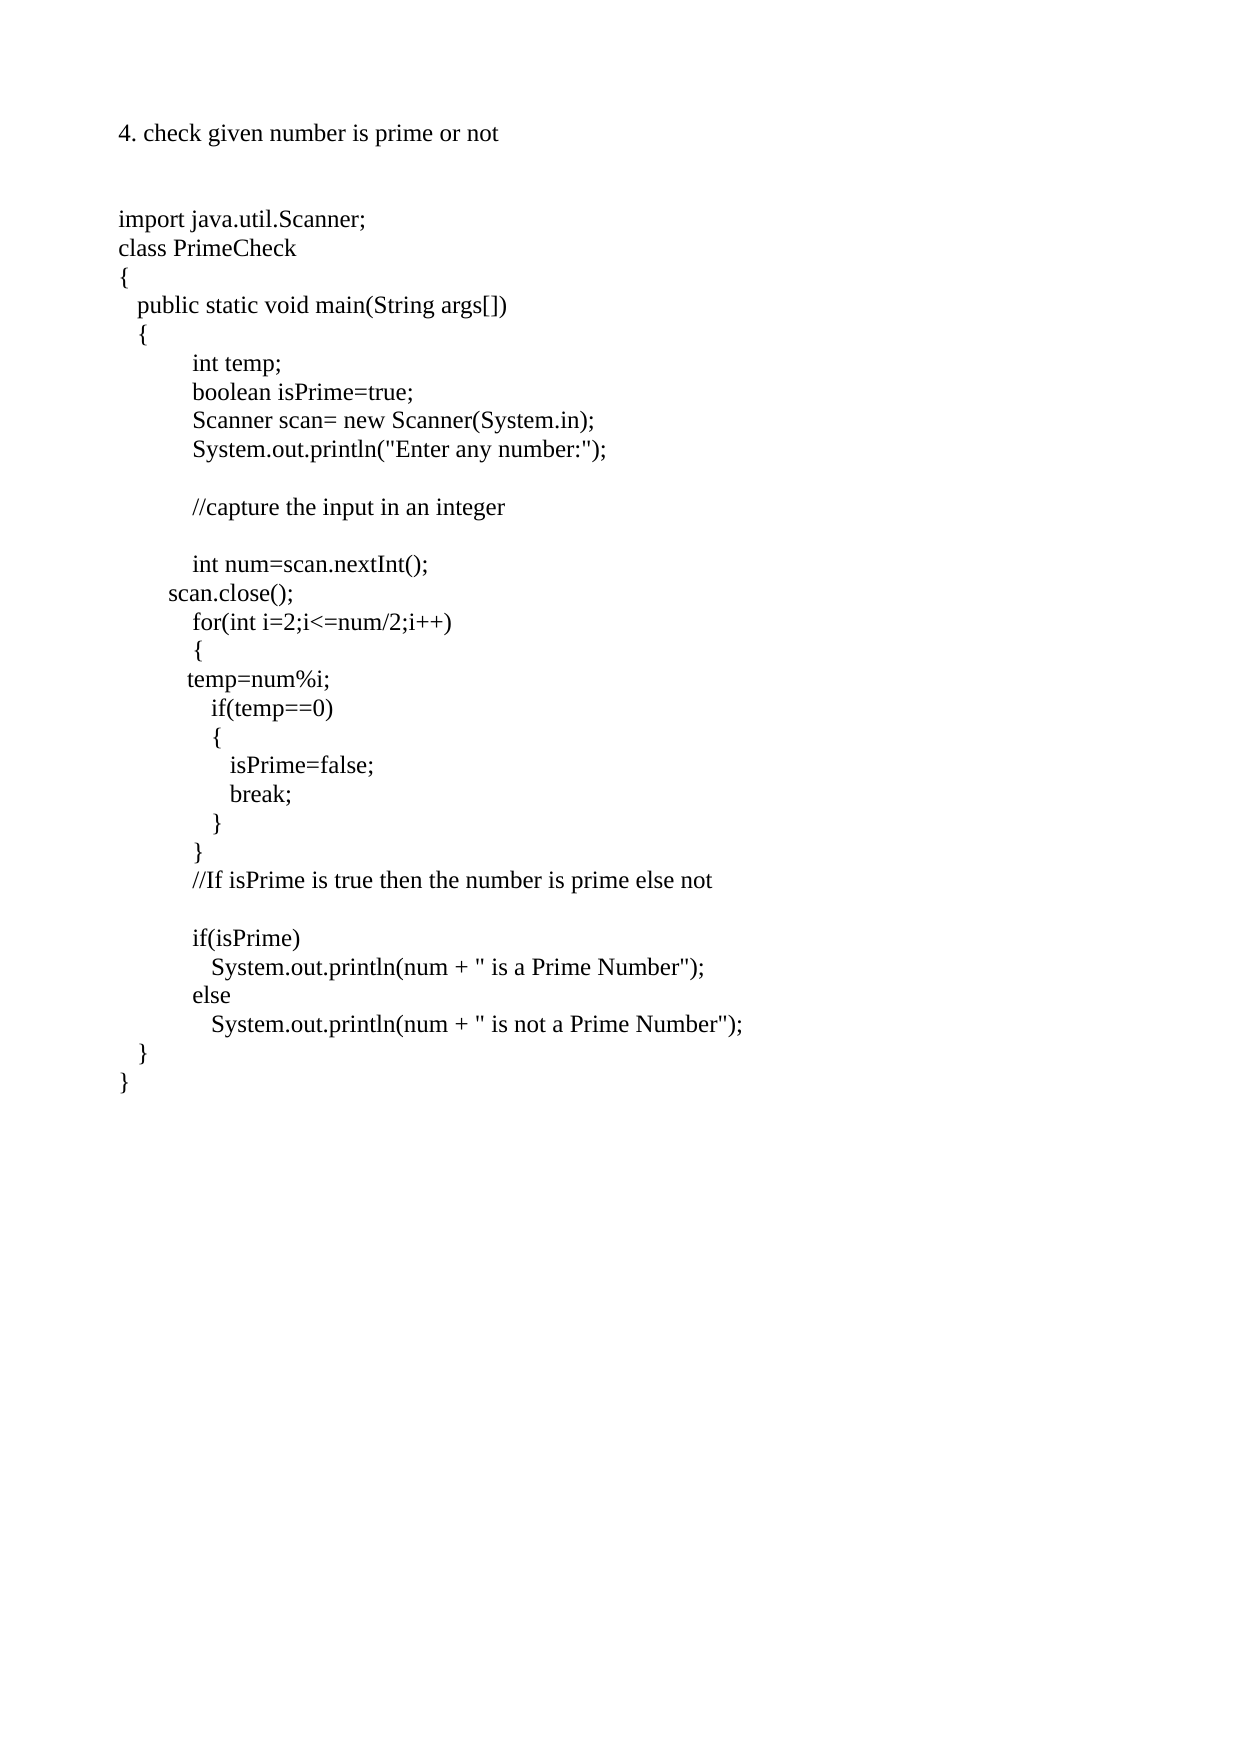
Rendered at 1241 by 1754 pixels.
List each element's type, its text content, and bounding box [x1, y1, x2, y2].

text int temp; [118, 348, 1122, 377]
text //capture the input in an integer [118, 492, 1122, 521]
text int num=scan.nextInt(); [118, 549, 1122, 578]
text Scanner scan= new Scanner(System.in); [118, 406, 1122, 434]
text } [118, 837, 1122, 866]
text } [118, 1067, 1122, 1096]
text //If isPrime is true then the number is prime else not [118, 866, 1122, 894]
text isPrime=false; [118, 751, 1122, 779]
text import java.util.Scanner; [118, 204, 1122, 233]
text boolean isPrime=true; [118, 377, 1122, 406]
text { [118, 722, 1122, 751]
text scan.close(); [118, 578, 1122, 607]
text } [118, 808, 1122, 837]
text break; [118, 779, 1122, 808]
text System.out.println("Enter any number:"); [118, 434, 1122, 463]
text System.out.println(num + " is a Prime Number"); [118, 952, 1122, 981]
text class PrimeCheck [118, 233, 1122, 262]
text 4. check given number is prime or not [118, 118, 1122, 147]
text { [118, 262, 1122, 291]
text public static void main(String args[]) [118, 291, 1122, 319]
text for(int i=2;i<=num/2;i++) [118, 607, 1122, 636]
text System.out.println(num + " is not a Prime Number"); [118, 1009, 1122, 1038]
text { [118, 319, 1122, 348]
text if(isPrime) [118, 923, 1122, 952]
text if(temp==0) [118, 693, 1122, 722]
text } [118, 1038, 1122, 1067]
text temp=num%i; [118, 664, 1122, 693]
text { [118, 636, 1122, 664]
text else [118, 981, 1122, 1009]
